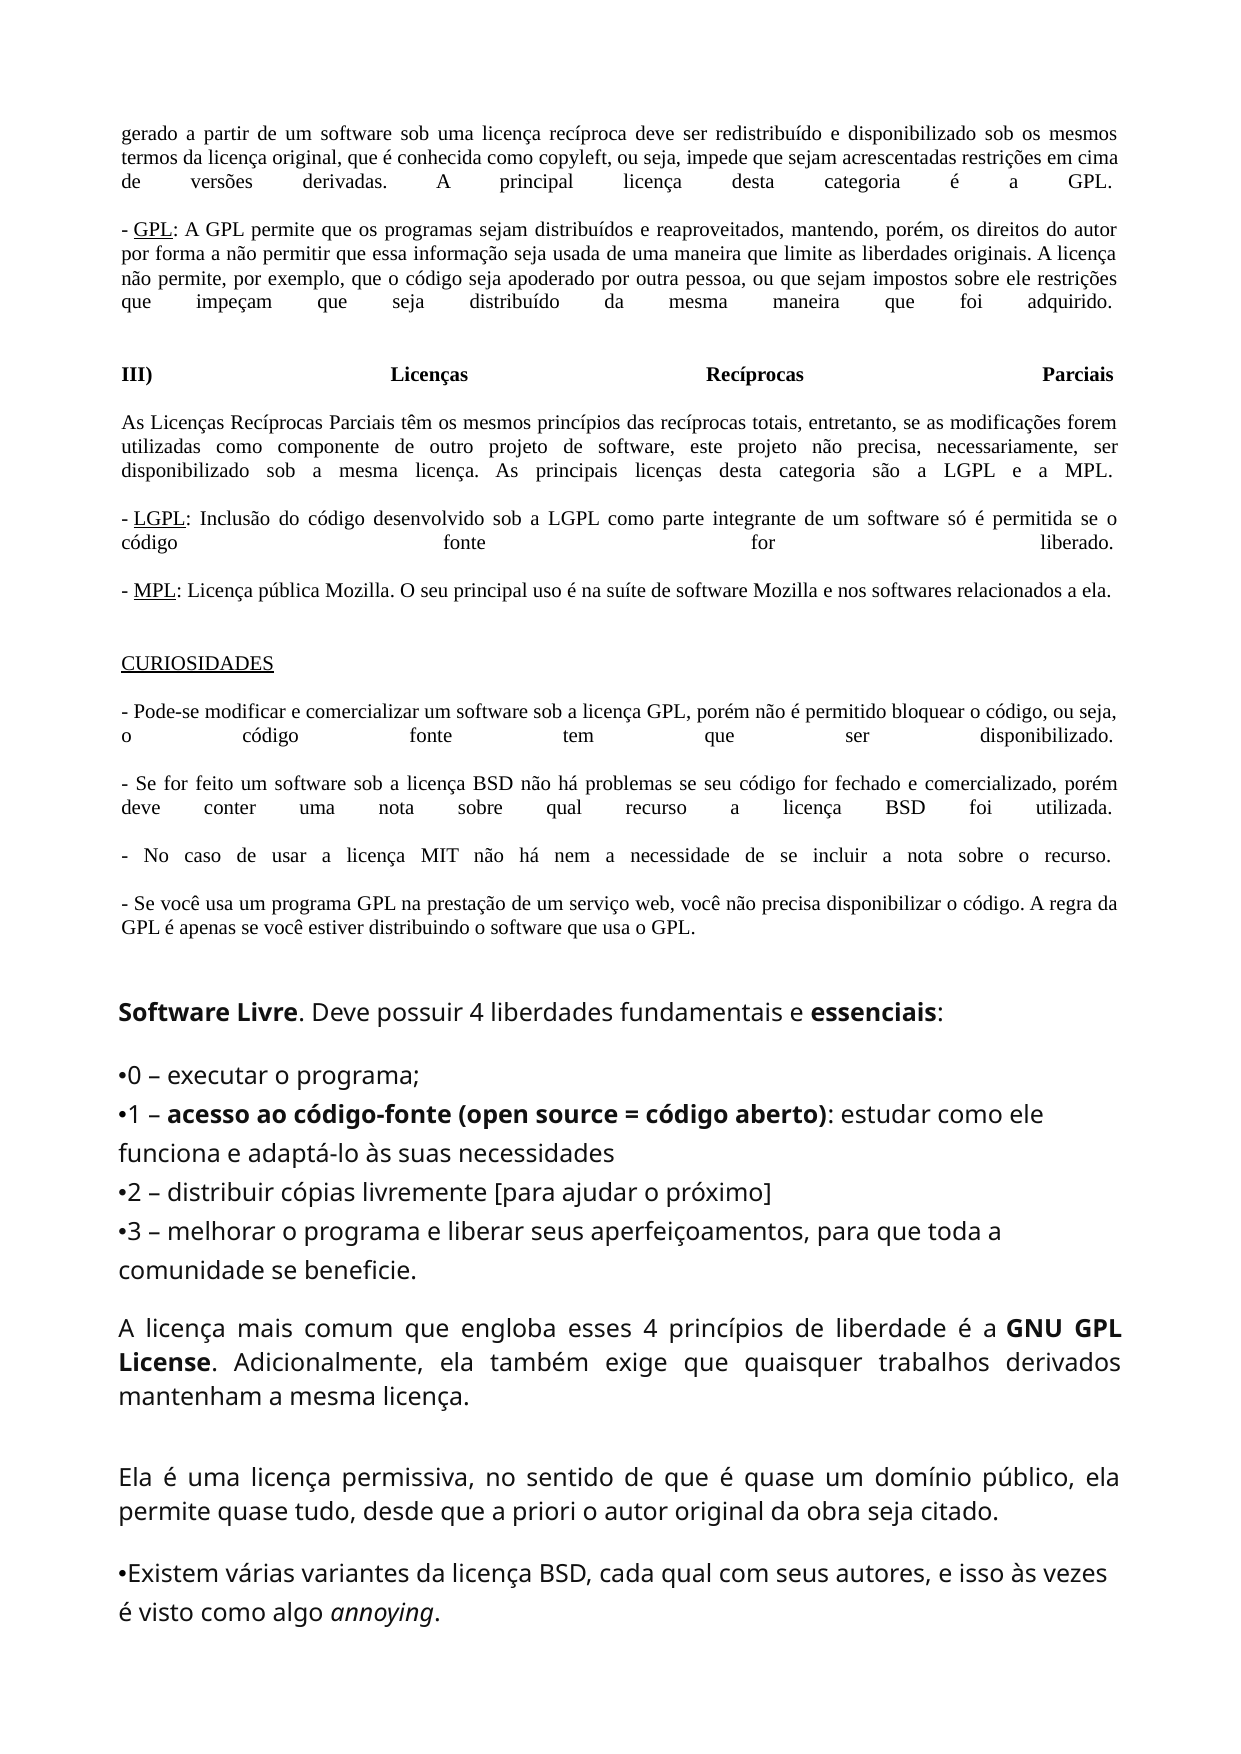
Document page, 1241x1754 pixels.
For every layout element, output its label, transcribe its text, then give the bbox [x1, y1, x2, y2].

list 2 – distribuir cópias livremente [para ajudar o próximo] [118, 1170, 1122, 1209]
text Ela é uma licença permissiva, no sentido de que é quase um domínio público, ela permite quase tudo, desde que a priori o autor original da obra seja citado. [118, 1459, 1122, 1527]
text Software Livre. Deve possuir 4 liberdades fundamentais e essenciais: [118, 995, 1122, 1029]
table_cell gerado a partir de um software sob uma licença recíproca deve ser redistribuído e disponibilizado sob os mesmos termos da licença original, que é conhecida como copyleft, ou seja, impede que sejam acrescentadas restrições em cima de versões derivadas. A principal licença desta categoria é a GPL. - GPL: A GPL permite que os programas sejam distribuídos e reaproveitados, mantendo, porém, os direitos do autor por forma a não permitir que essa informação seja usada de uma maneira que limite as liberdades originais. A licença não permite, por exemplo, que o código seja apoderado por outra pessoa, ou que sejam impostos sobre ele restrições que impeçam que seja distribuído da mesma maneira que foi adquirido. III) Licenças Recíprocas Parciais As Licenças Recíprocas Parciais têm os mesmos princípios das recíprocas totais, entretanto, se as modificações forem utilizadas como componente de outro projeto de software, este projeto não precisa, necessariamente, ser disponibilizado sob a mesma licença. As principais licenças desta categoria são a LGPL e a MPL. - LGPL: Inclusão do código desenvolvido sob a LGPL como parte integrante de um software só é permitida se o código fonte for liberado. - MPL: Licença pública Mozilla. O seu principal uso é na suíte de software Mozilla e nos softwares relacionados a ela. CURIOSIDADES - Pode-se modificar e comercializar um software sob a licença GPL, porém não é permitido bloquear o código, ou seja, o código fonte tem que ser disponibilizado. - Se for feito um software sob a licença BSD não há problemas se seu código for fechado e comercializado, porém deve conter uma nota sobre qual recurso a licença BSD foi utilizada. - No caso de usar a licença MIT não há nem a necessidade de se incluir a nota sobre o recurso. - Se você usa um programa GPL na prestação de um serviço web, você não precisa disponibilizar o código. A regra da GPL é apenas se você estiver distribuindo o software que usa o GPL. [118, 118, 1122, 972]
list 0 – executar o programa; [118, 1052, 1122, 1092]
text A licença mais comum que engloba esses 4 princípios de liberdade é a GNU GPL License. Adicionalmente, ela também exige que quaisquer trabalhos derivados mantenham a mesma licença. [118, 1310, 1122, 1412]
list 3 – melhorar o programa e liberar seus aperfeiçoamentos, para que toda a comunidade se beneficie. [118, 1209, 1122, 1287]
list Existem várias variantes da licença BSD, cada qual com seus autores, e isso às vezes é visto como algo annoying. [118, 1551, 1122, 1629]
list 1 – acesso ao código-fonte (open source = código aberto): estudar como ele funciona e adaptá-lo às suas necessidades [118, 1092, 1122, 1170]
